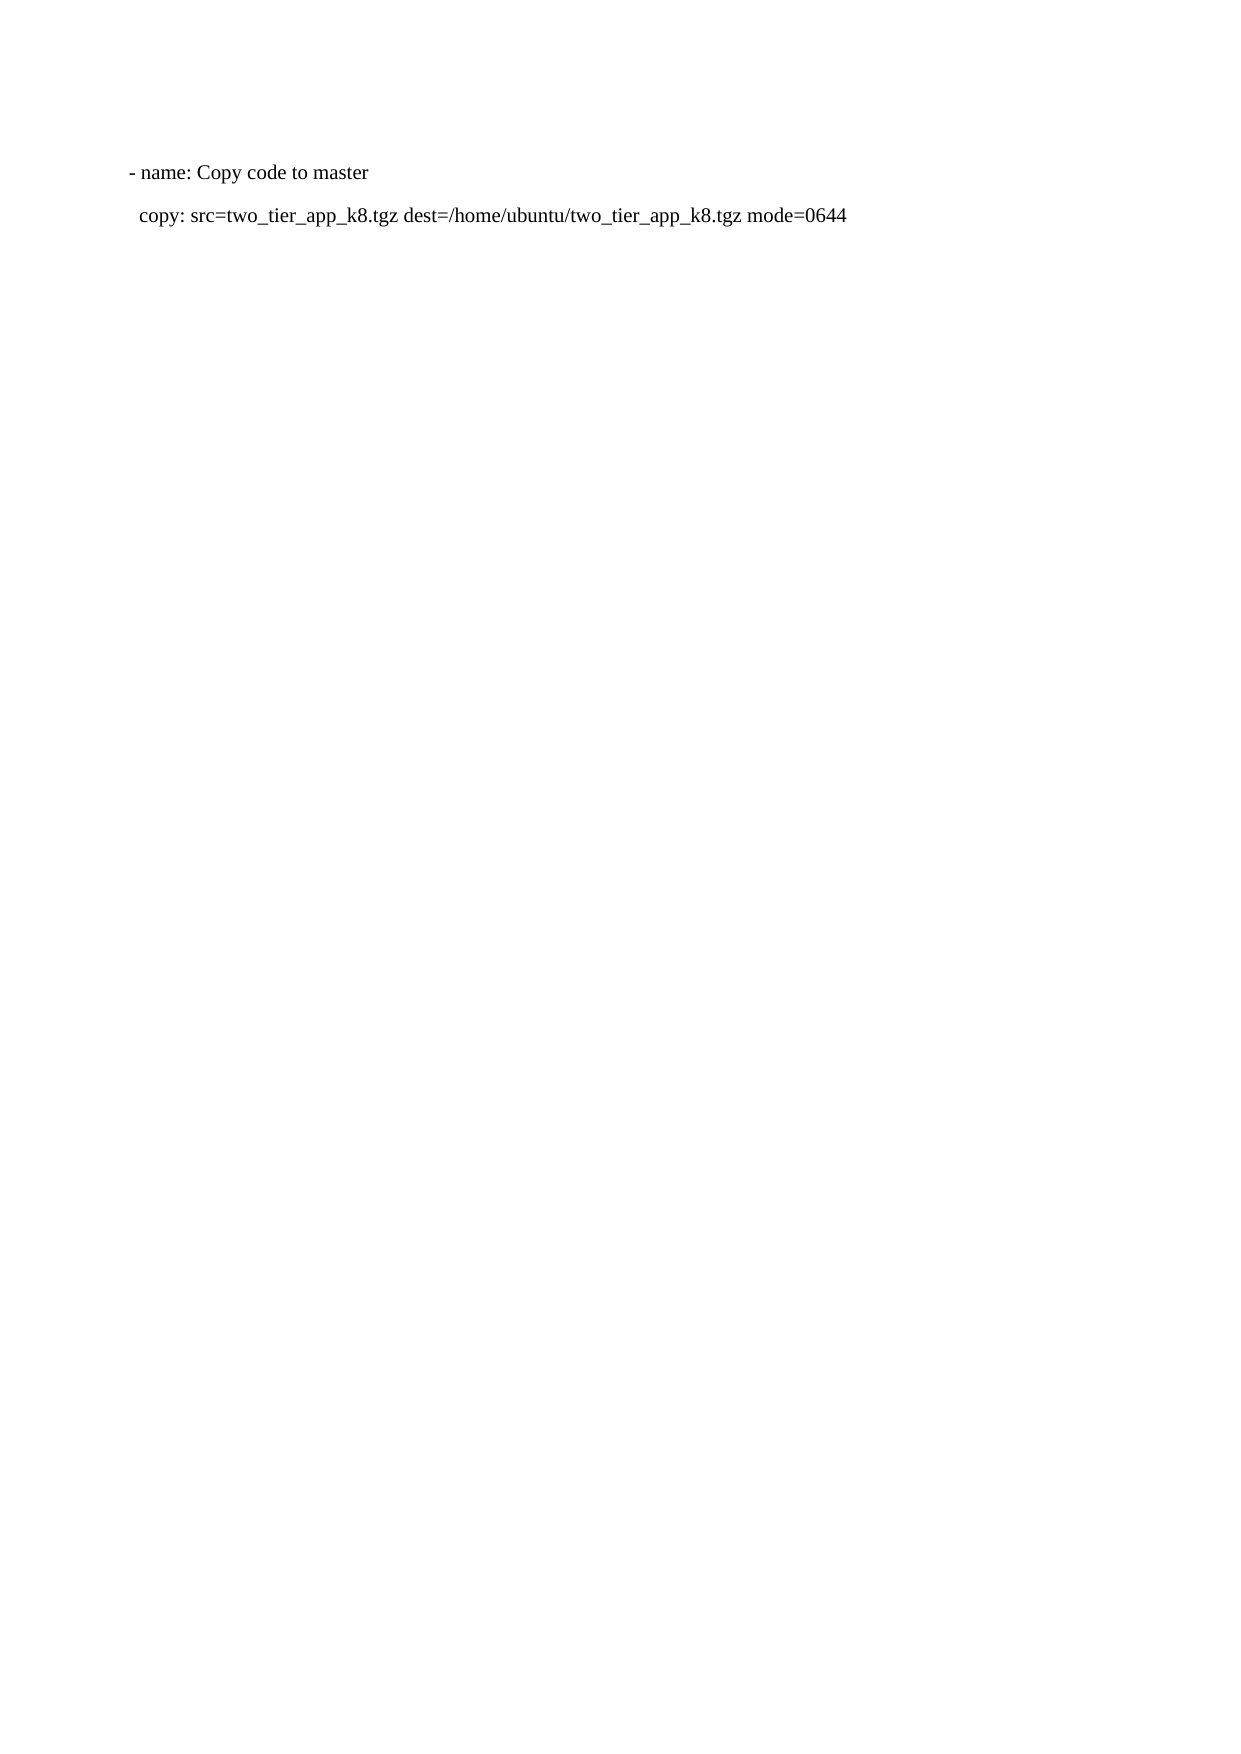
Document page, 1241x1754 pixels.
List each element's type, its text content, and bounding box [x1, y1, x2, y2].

text - name: Copy code to master [118, 160, 1122, 184]
text copy: src=two_tier_app_k8.tgz dest=/home/ubuntu/two_tier_app_k8.tgz mode=0644 [118, 202, 1122, 227]
